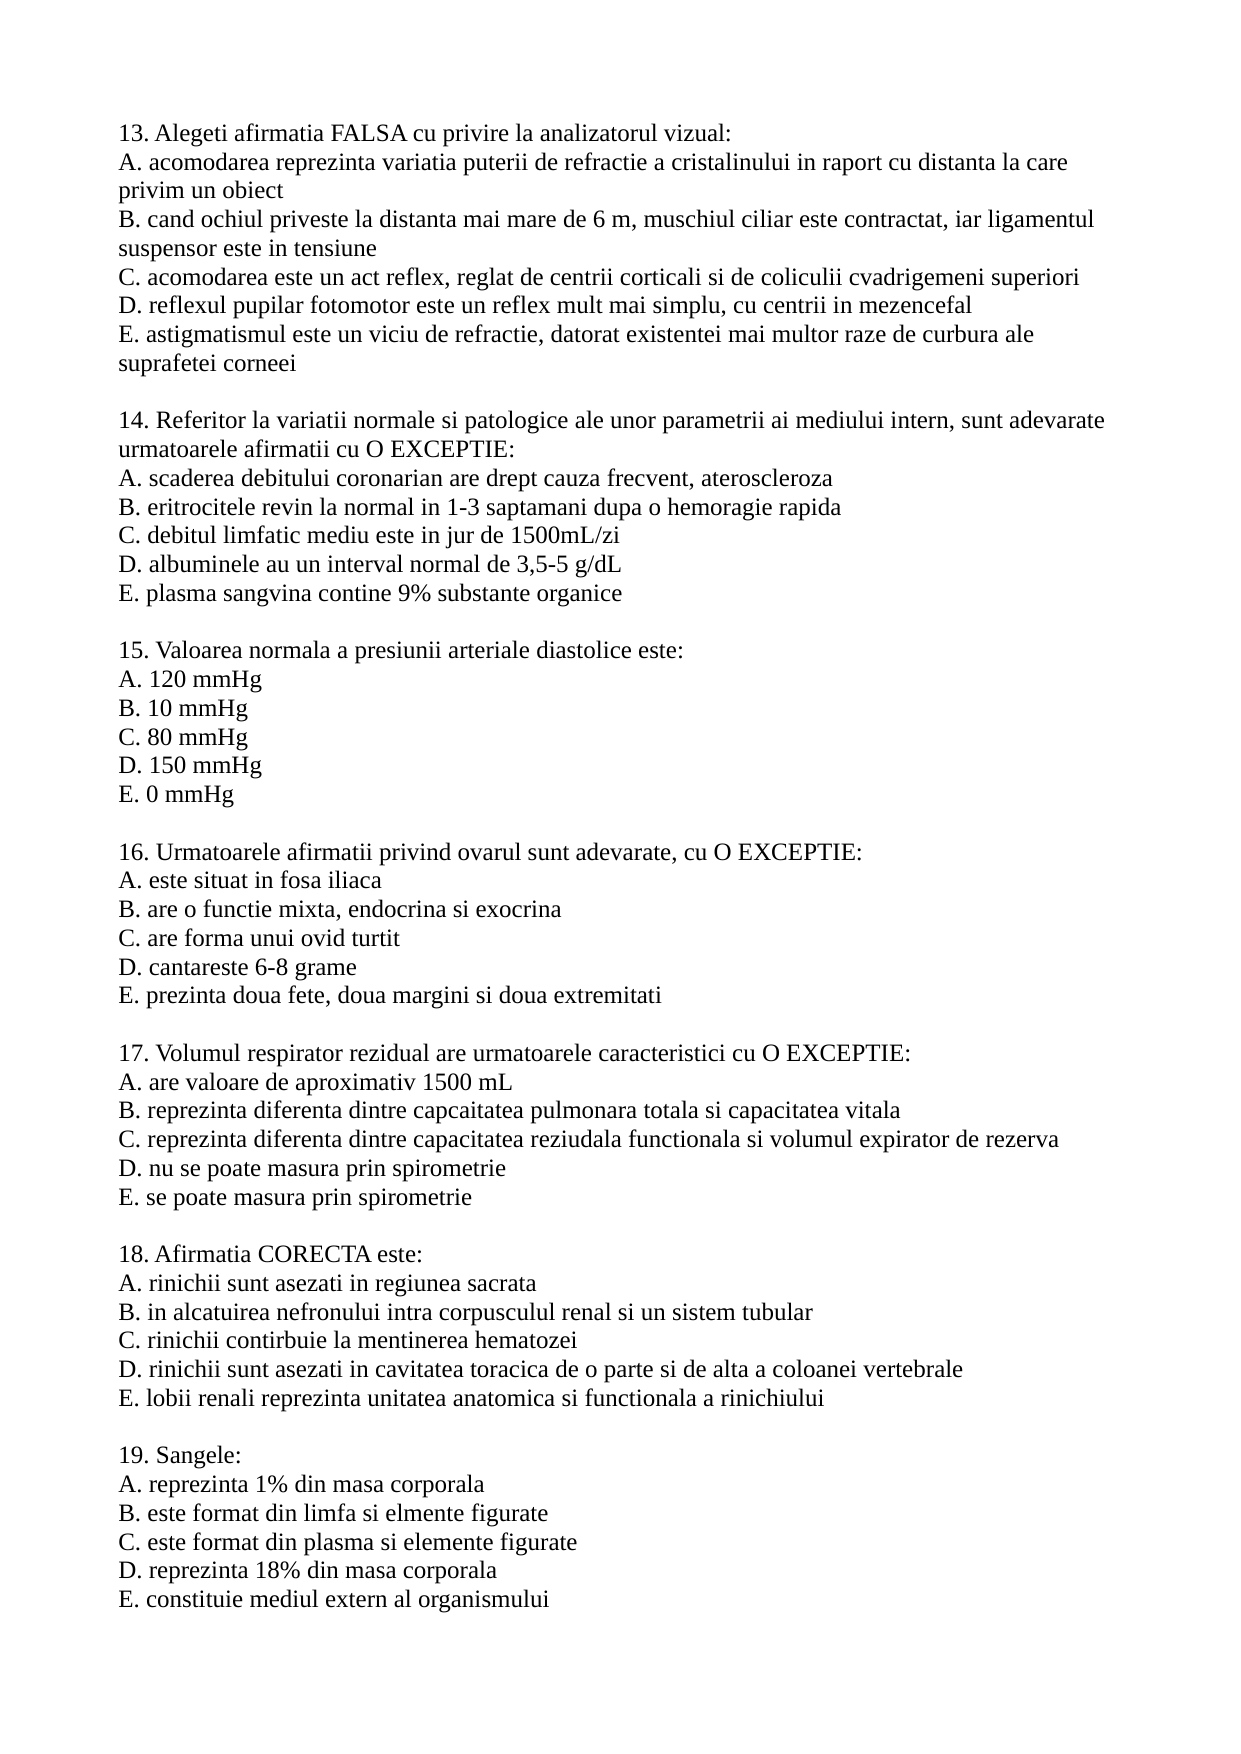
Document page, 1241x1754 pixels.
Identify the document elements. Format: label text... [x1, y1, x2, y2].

text E. lobii renali reprezinta unitatea anatomica si functionala a rinichiului [118, 1383, 1122, 1412]
text D. 150 mmHg [118, 751, 1122, 779]
text 16. Urmatoarele afirmatii privind ovarul sunt adevarate, cu O EXCEPTIE: [118, 837, 1122, 866]
text A. rinichii sunt asezati in regiunea sacrata [118, 1268, 1122, 1297]
text D. rinichii sunt asezati in cavitatea toracica de o parte si de alta a coloanei vertebrale [118, 1354, 1122, 1383]
text E. plasma sangvina contine 9% substante organice [118, 578, 1122, 607]
text B. este format din limfa si elmente figurate [118, 1498, 1122, 1527]
text C. rinichii contirbuie la mentinerea hematozei [118, 1326, 1122, 1354]
text B. 10 mmHg [118, 693, 1122, 722]
text D. reflexul pupilar fotomotor este un reflex mult mai simplu, cu centrii in mezencefal [118, 291, 1122, 319]
text E. se poate masura prin spirometrie [118, 1182, 1122, 1211]
text 15. Valoarea normala a presiunii arteriale diastolice este: [118, 636, 1122, 664]
text C. are forma unui ovid turtit [118, 923, 1122, 952]
text 17. Volumul respirator rezidual are urmatoarele caracteristici cu O EXCEPTIE: [118, 1038, 1122, 1067]
text 18. Afirmatia CORECTA este: [118, 1239, 1122, 1268]
text E. prezinta doua fete, doua margini si doua extremitati [118, 981, 1122, 1009]
text A. este situat in fosa iliaca [118, 866, 1122, 894]
text C. este format din plasma si elemente figurate [118, 1527, 1122, 1556]
text B. reprezinta diferenta dintre capcaitatea pulmonara totala si capacitatea vitala [118, 1096, 1122, 1124]
text E. 0 mmHg [118, 779, 1122, 808]
text A. scaderea debitului coronarian are drept cauza frecvent, ateroscleroza [118, 463, 1122, 492]
text A. are valoare de aproximativ 1500 mL [118, 1067, 1122, 1096]
text C. 80 mmHg [118, 722, 1122, 751]
text A. acomodarea reprezinta variatia puterii de refractie a cristalinului in raport cu distanta la care privim un obiect [118, 147, 1122, 204]
text C. acomodarea este un act reflex, reglat de centrii corticali si de coliculii cvadrigemeni superiori [118, 262, 1122, 291]
text A. 120 mmHg [118, 664, 1122, 693]
text B. in alcatuirea nefronului intra corpusculul renal si un sistem tubular [118, 1297, 1122, 1326]
text C. debitul limfatic mediu este in jur de 1500mL/zi [118, 521, 1122, 549]
text 13. Alegeti afirmatia FALSA cu privire la analizatorul vizual: [118, 118, 1122, 147]
text D. reprezinta 18% din masa corporala [118, 1556, 1122, 1584]
text 19. Sangele: [118, 1441, 1122, 1469]
text B. cand ochiul priveste la distanta mai mare de 6 m, muschiul ciliar este contractat, iar ligamentul suspensor este in tensiune [118, 204, 1122, 262]
text E. astigmatismul este un viciu de refractie, datorat existentei mai multor raze de curbura ale suprafetei corneei [118, 319, 1122, 377]
text B. are o functie mixta, endocrina si exocrina [118, 894, 1122, 923]
text A. reprezinta 1% din masa corporala [118, 1469, 1122, 1498]
text E. constituie mediul extern al organismului [118, 1584, 1122, 1613]
text B. eritrocitele revin la normal in 1-3 saptamani dupa o hemoragie rapida [118, 492, 1122, 521]
text D. cantareste 6-8 grame [118, 952, 1122, 981]
text D. albuminele au un interval normal de 3,5-5 g/dL [118, 549, 1122, 578]
text D. nu se poate masura prin spirometrie [118, 1153, 1122, 1182]
text 14. Referitor la variatii normale si patologice ale unor parametrii ai mediului intern, sunt adevarate urmatoarele afirmatii cu O EXCEPTIE: [118, 406, 1122, 463]
text C. reprezinta diferenta dintre capacitatea reziudala functionala si volumul expirator de rezerva [118, 1124, 1122, 1153]
